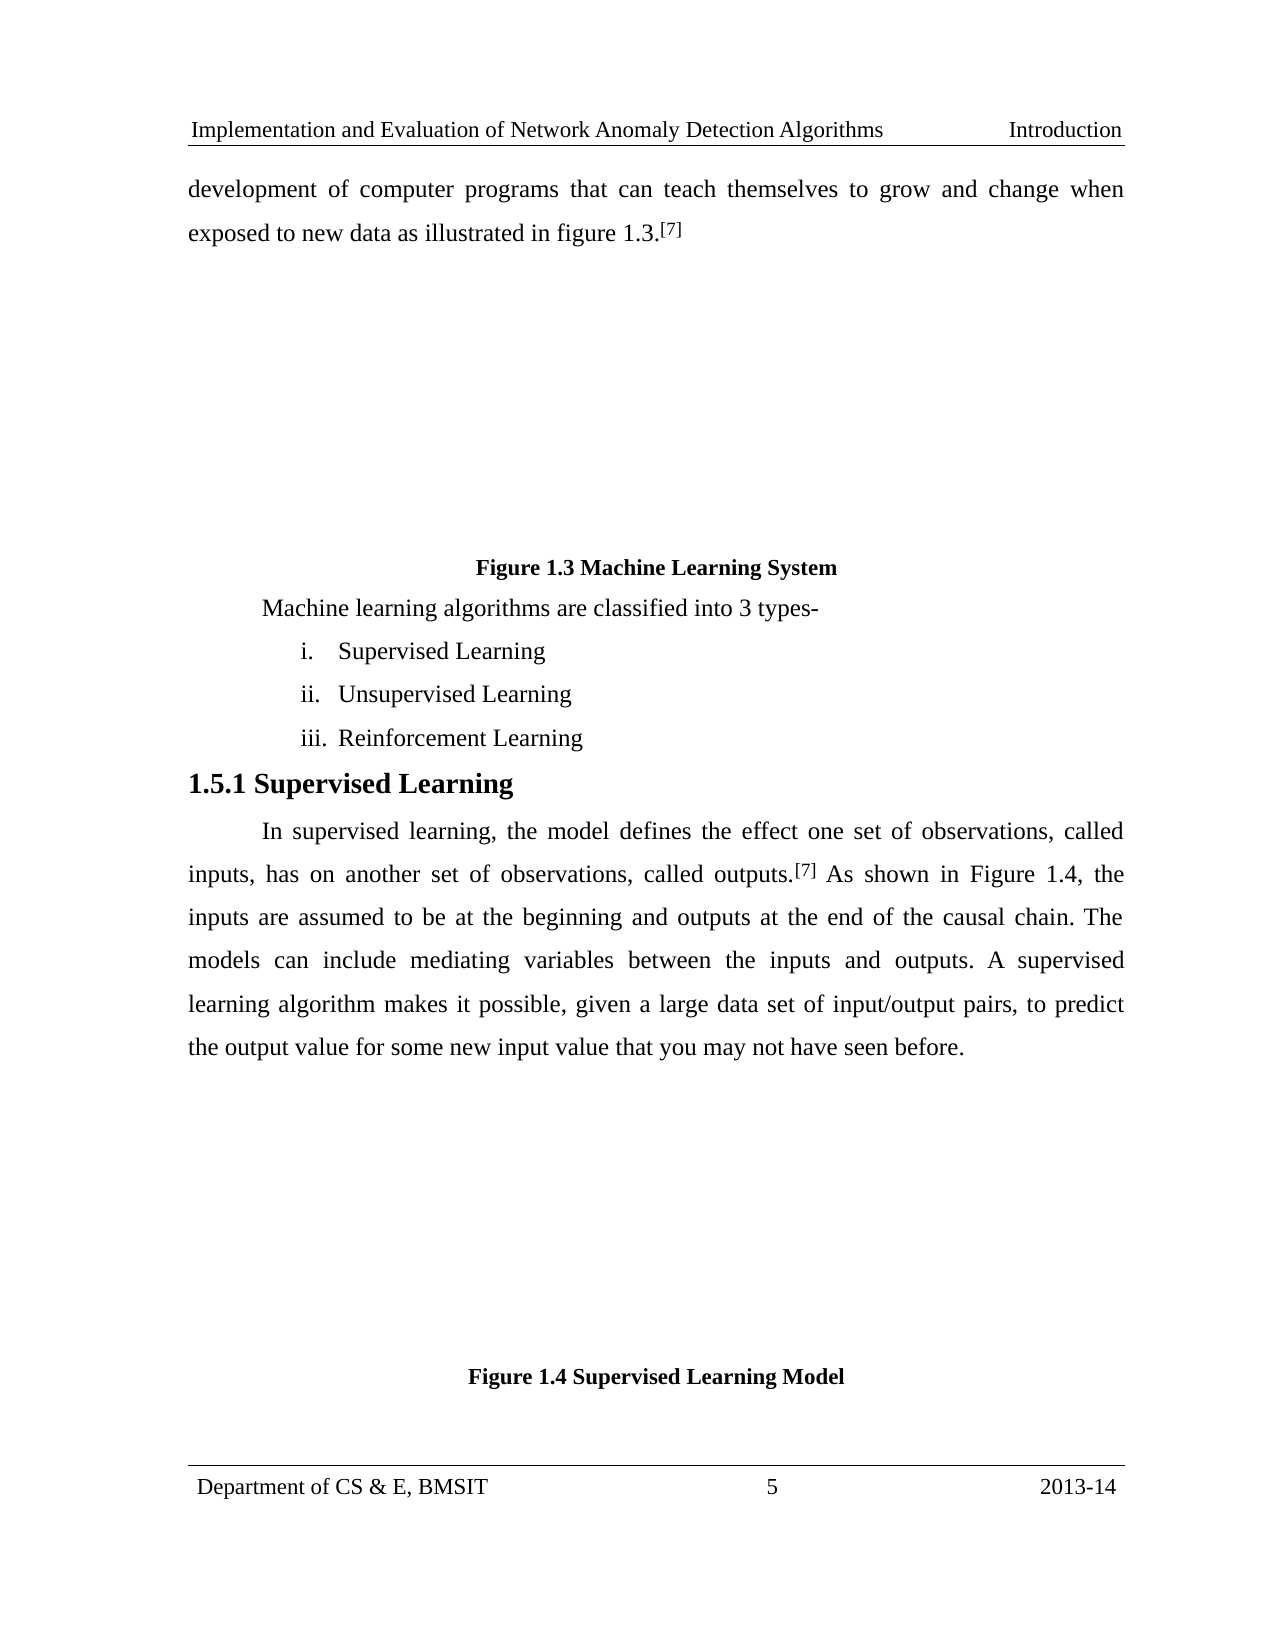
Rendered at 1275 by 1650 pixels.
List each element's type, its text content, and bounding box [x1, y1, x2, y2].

text In supervised learning, the model defines the effect one set of observations, called inputs, has on another set of observations, called outputs.[7] As shown in Figure 1.4, the inputs are assumed to be at the beginning and outputs at the end of the causal chain. The models can include mediating variables between the inputs and outputs. A supervised learning algorithm makes it possible, given a large data set of input/output pairs, to predict the output value for some new input value that you may not have seen before. [188, 816, 1125, 1061]
text Figure 1.4 Supervised Learning Model [188, 1363, 1125, 1389]
list Reinforcement Learning [300, 723, 1125, 751]
text Machine learning algorithms are classified into 3 types- [188, 593, 1125, 622]
list Unsupervised Learning [300, 679, 1125, 708]
text Figure 1.3 Machine Learning System [188, 554, 1125, 580]
text development of computer programs that can teach themselves to grow and change when exposed to new data as illustrated in figure 1.3.[7] [188, 174, 1125, 246]
list Supervised Learning [300, 636, 1125, 665]
subtitle 1.5.1 Supervised Learning [188, 766, 1125, 799]
